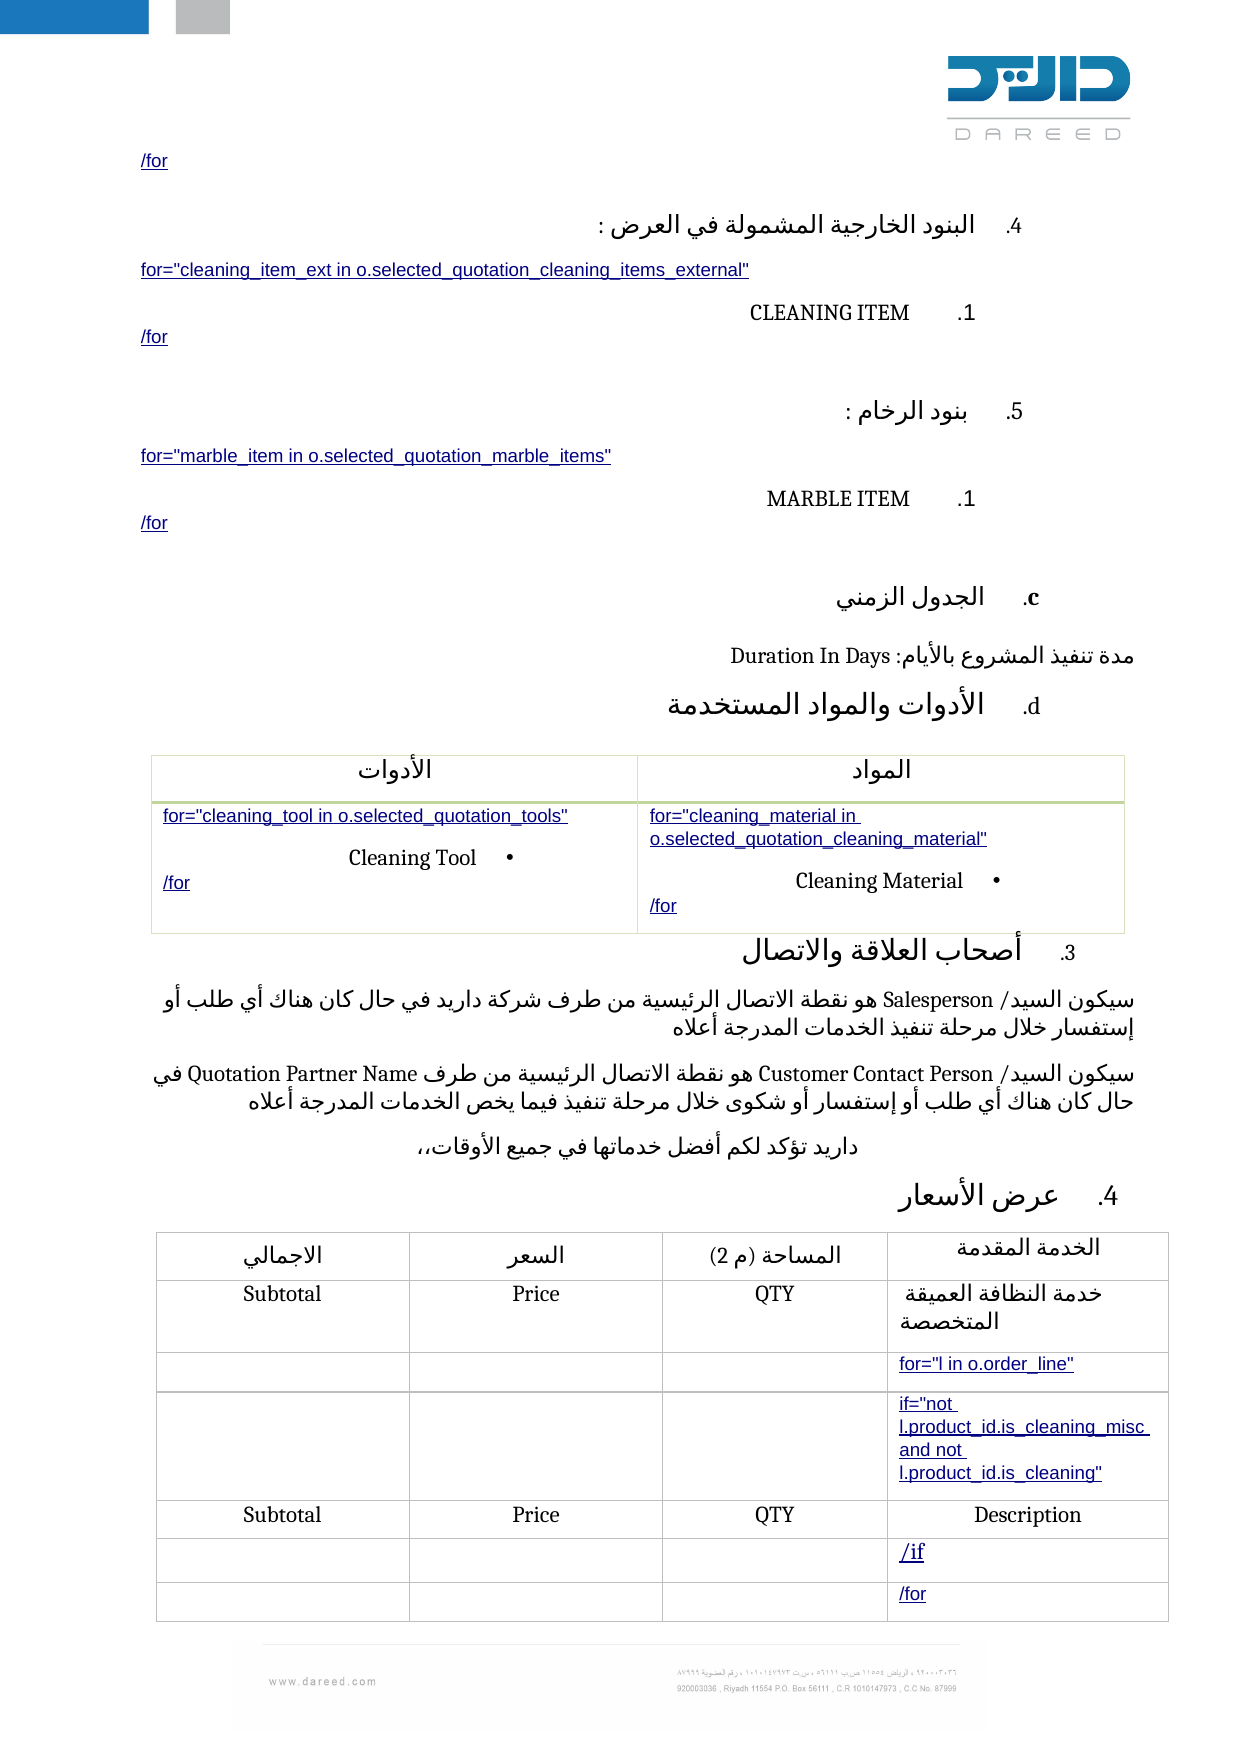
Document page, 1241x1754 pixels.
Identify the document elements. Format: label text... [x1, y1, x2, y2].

table_cell /for [888, 1583, 1168, 1621]
table_cell [157, 1539, 409, 1582]
table_header الخدمة المقدمة [888, 1233, 1168, 1280]
table_header الأدوات [152, 756, 637, 801]
table_header الاجمالي [157, 1233, 409, 1280]
table_cell [410, 1353, 662, 1391]
list Marble Item [141, 485, 985, 512]
table_cell Description [888, 1501, 1168, 1538]
table_cell [410, 1393, 662, 1500]
text داريد تؤكد لكم أفضل خدماتها في جميع الأوقات،، [141, 1134, 1135, 1160]
table_cell /if [888, 1539, 1168, 1582]
list بنود الرخام : [141, 397, 1006, 426]
table_header المواد [638, 756, 1124, 801]
picture [230, 1641, 990, 1731]
table_cell if="not l.product_id.is_cleaning_misc and not l.product_id.is_cleaning" [888, 1393, 1168, 1500]
table_cell [663, 1583, 887, 1621]
table_cell for="cleaning_material in o.selected_quotation_cleaning_material" Cleaning Material /for [638, 804, 1124, 933]
text سيكون السيد/ Customer Contact Person هو نقطة الاتصال الرئيسية من طرف Quotation Partner Name في حال كان هناك أي طلب أو إستفسار أو شكوى خلال مرحلة تنفيذ فيما يخص الخدمات المدرجة أعلاه [141, 1060, 1135, 1115]
picture [0, 0, 231, 65]
list الأدوات والمواد المستخدمة [141, 688, 1022, 721]
table_header السعر [410, 1233, 662, 1280]
text for="marble_item in o.selected_quotation_marble_items" [141, 445, 1135, 466]
picture [946, 56, 1131, 140]
table_cell [663, 1353, 887, 1391]
list البنود الخارجية المشمولة في العرض : [141, 211, 1006, 240]
table_cell Price [410, 1501, 662, 1538]
table_cell [157, 1393, 409, 1500]
table_cell Subtotal [157, 1501, 409, 1538]
table_cell Subtotal [157, 1281, 409, 1352]
list Cleaning Item [141, 299, 985, 326]
table_cell for="l in o.order_line" [888, 1353, 1168, 1391]
table_cell QTY [663, 1281, 887, 1352]
text /for [141, 150, 1135, 172]
text سيكون السيد/ Salesperson هو نقطة الاتصال الرئيسية من طرف شركة داريد في حال كان هناك أي طلب أو إستفسار خلال مرحلة تنفيذ الخدمات المدرجة أعلاه [141, 987, 1135, 1042]
list الجدول الزمني [141, 583, 1022, 612]
table_cell [663, 1393, 887, 1500]
table_cell QTY [663, 1501, 887, 1538]
text /for [141, 512, 1135, 533]
list عرض الأسعار [141, 1179, 1097, 1212]
table_cell [157, 1583, 409, 1621]
text مدة تنفيذ المشروع بالأيام: Duration In Days [141, 643, 1135, 669]
table_cell Price [410, 1281, 662, 1352]
table_cell خدمة النظافة العميقة المتخصصة [888, 1281, 1168, 1352]
table_cell [663, 1539, 887, 1582]
table_cell [157, 1353, 409, 1391]
table_cell [410, 1583, 662, 1621]
text /for [141, 326, 1135, 348]
text for="cleaning_item_ext in o.selected_quotation_cleaning_items_external" [141, 259, 1135, 281]
table_cell for="cleaning_tool in o.selected_quotation_tools" Cleaning Tool /for [152, 804, 637, 933]
list أصحاب العلاقة والاتصال [141, 934, 1060, 967]
table_cell [410, 1539, 662, 1582]
table_header المساحة (م 2) [663, 1233, 887, 1280]
